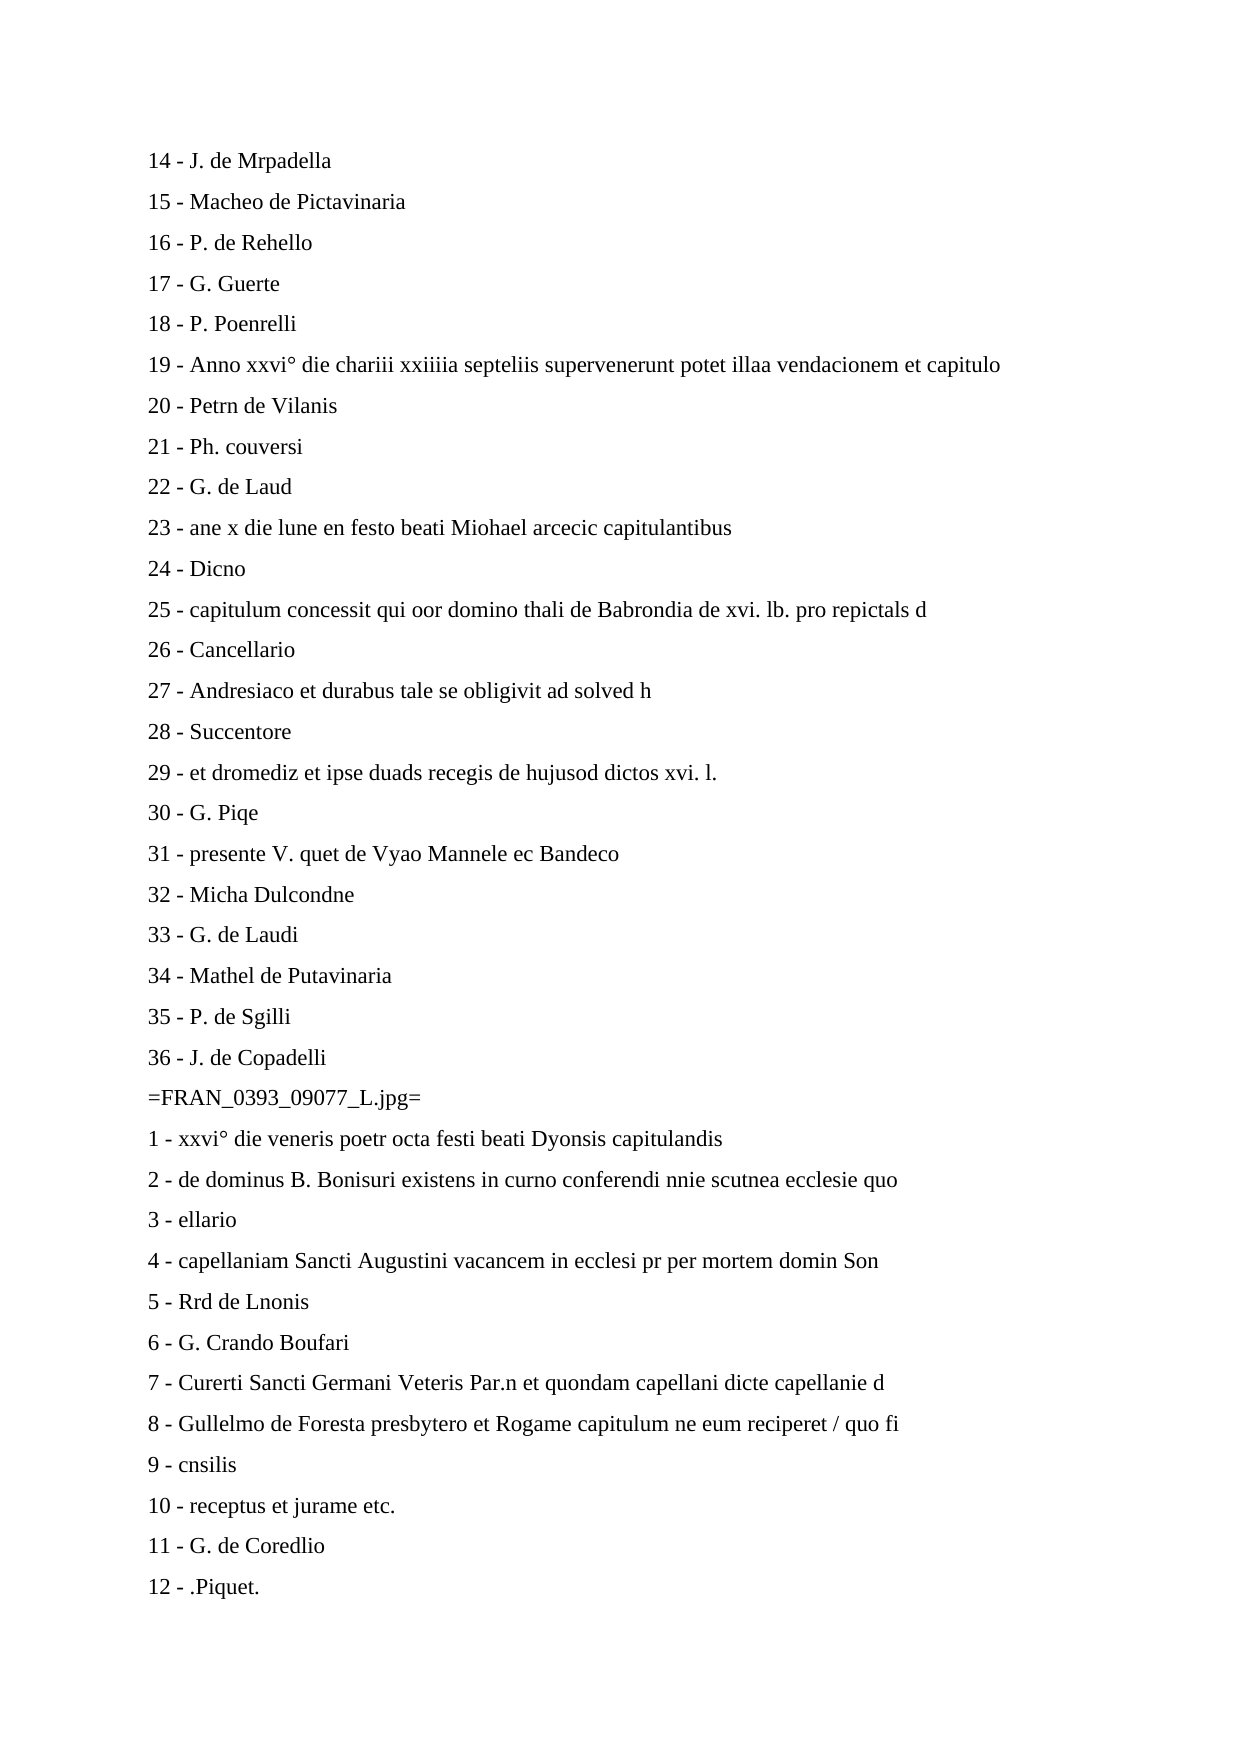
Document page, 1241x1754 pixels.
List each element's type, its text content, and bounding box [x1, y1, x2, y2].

text 11 - G. de Coredlio [148, 1532, 1093, 1559]
text 26 - Cancellario [148, 636, 1093, 663]
text 30 - G. Piqe [148, 799, 1093, 826]
text 9 - cnsilis [148, 1451, 1093, 1477]
text 24 - Dicno [148, 555, 1093, 581]
text 27 - Andresiaco et durabus tale se obligivit ad solved h [148, 677, 1093, 703]
text 5 - Rrd de Lnonis [148, 1288, 1093, 1314]
text 2 - de dominus B. Bonisuri existens in curno conferendi nnie scutnea ecclesie quo [148, 1166, 1093, 1192]
text 33 - G. de Laudi [148, 921, 1093, 948]
text 20 - Petrn de Vilanis [148, 392, 1093, 418]
text 6 - G. Crando Boufari [148, 1329, 1093, 1355]
text 10 - receptus et jurame etc. [148, 1492, 1093, 1518]
text 31 - presente V. quet de Vyao Mannele ec Bandeco [148, 840, 1093, 866]
text 12 - .Piquet. [148, 1573, 1093, 1599]
text 7 - Curerti Sancti Germani Veteris Par.n et quondam capellani dicte capellanie d [148, 1369, 1093, 1396]
text 34 - Mathel de Putavinaria [148, 962, 1093, 988]
text 4 - capellaniam Sancti Augustini vacancem in ecclesi pr per mortem domin Son [148, 1247, 1093, 1274]
text =FRAN_0393_09077_L.jpg= [148, 1084, 1093, 1111]
text 28 - Succentore [148, 718, 1093, 744]
text 3 - ellario [148, 1207, 1093, 1233]
text 23 - ane x die lune en festo beati Miohael arcecic capitulantibus [148, 514, 1093, 541]
text 16 - P. de Rehello [148, 229, 1093, 255]
text 32 - Micha Dulcondne [148, 881, 1093, 907]
text 8 - Gullelmo de Foresta presbytero et Rogame capitulum ne eum reciperet / quo fi [148, 1410, 1093, 1437]
text 19 - Anno xxvi° die chariii xxiiiia septeliis supervenerunt potet illaa vendacionem et capitulo [148, 351, 1093, 378]
text 18 - P. Poenrelli [148, 311, 1093, 337]
text 25 - capitulum concessit qui oor domino thali de Babrondia de xvi. lb. pro repictals d [148, 596, 1093, 622]
text 15 - Macheo de Pictavinaria [148, 188, 1093, 215]
text 1 - xxvi° die veneris poetr octa festi beati Dyonsis capitulandis [148, 1125, 1093, 1151]
text 36 - J. de Copadelli [148, 1044, 1093, 1070]
text 14 - J. de Mrpadella [148, 148, 1093, 174]
text 17 - G. Guerte [148, 270, 1093, 296]
text 29 - et dromediz et ipse duads recegis de hujusod dictos xvi. l. [148, 758, 1093, 785]
text 21 - Ph. couversi [148, 433, 1093, 459]
text 35 - P. de Sgilli [148, 1003, 1093, 1029]
text 22 - G. de Laud [148, 473, 1093, 500]
